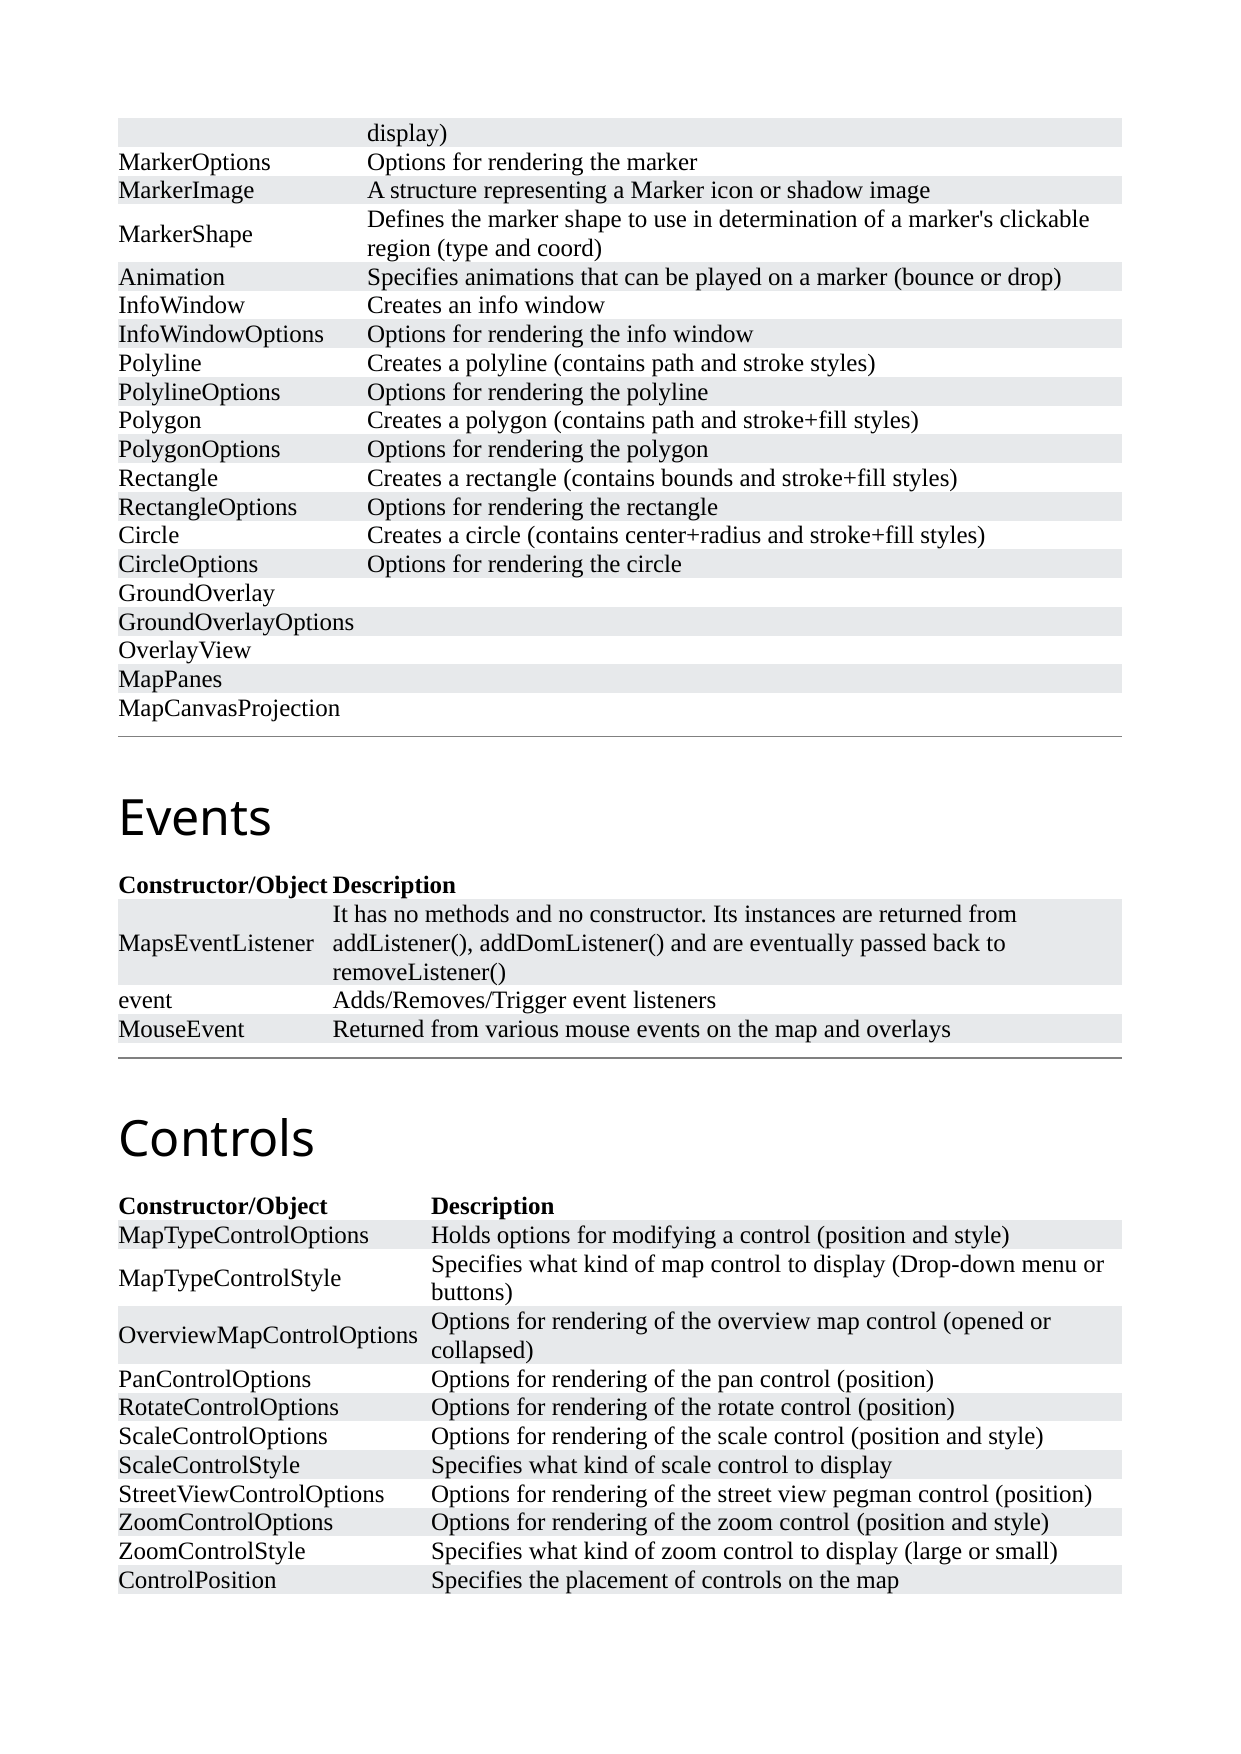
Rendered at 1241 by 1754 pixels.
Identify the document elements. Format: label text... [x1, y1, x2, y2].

table_cell MapPanes [118, 664, 367, 693]
table_header Constructor/Object [118, 1191, 431, 1220]
table_cell Options for rendering the circle [367, 549, 1122, 578]
table_cell MapsEventListener [118, 899, 332, 985]
table_cell Creates a circle (contains center+radius and stroke+fill styles) [367, 521, 1122, 549]
table_cell Defines the marker shape to use in determination of a marker's clickable region (type and coord) [367, 204, 1122, 262]
table_cell display) [367, 118, 1122, 147]
table_cell MapTypeControlStyle [118, 1249, 431, 1306]
table_cell Options for rendering of the scale control (position and style) [431, 1421, 1122, 1450]
table_cell Options for rendering of the rotate control (position) [431, 1393, 1122, 1421]
table_cell Returned from various mouse events on the map and overlays [333, 1014, 1122, 1043]
table_cell MarkerOptions [118, 147, 367, 176]
table_cell PolygonOptions [118, 434, 367, 463]
table_cell It has no methods and no constructor. Its instances are returned from addListener(), addDomListener() and are eventually passed back to removeListener() [333, 899, 1122, 985]
table_cell ScaleControlOptions [118, 1421, 431, 1450]
table_cell MouseEvent [118, 1014, 332, 1043]
table_cell [367, 578, 1122, 607]
table_cell A structure representing a Marker icon or shadow image [367, 176, 1122, 204]
table_cell Creates a polyline (contains path and stroke styles) [367, 348, 1122, 377]
table_cell GroundOverlay [118, 578, 367, 607]
table_cell InfoWindow [118, 291, 367, 319]
table_cell [367, 636, 1122, 664]
table_cell Options for rendering the polyline [367, 377, 1122, 406]
table_cell Polyline [118, 348, 367, 377]
table_cell Options for rendering of the pan control (position) [431, 1364, 1122, 1392]
table_cell MarkerImage [118, 176, 367, 204]
table_cell CircleOptions [118, 549, 367, 578]
table_cell Specifies animations that can be played on a marker (bounce or drop) [367, 262, 1122, 291]
table_cell [367, 664, 1122, 693]
table_cell Adds/Removes/Trigger event listeners [333, 985, 1122, 1014]
table_header Description [333, 870, 1122, 899]
subtitle Controls [118, 1103, 1122, 1171]
table_cell Options for rendering the rectangle [367, 492, 1122, 521]
table_cell PolylineOptions [118, 377, 367, 406]
table_cell [367, 607, 1122, 636]
table_header Description [431, 1191, 1122, 1220]
table_cell Polygon [118, 406, 367, 434]
table_cell Creates an info window [367, 291, 1122, 319]
table_cell Animation [118, 262, 367, 291]
table_cell Circle [118, 521, 367, 549]
table_cell event [118, 985, 332, 1014]
table_cell Options for rendering of the overview map control (opened or collapsed) [431, 1306, 1122, 1364]
table_cell Holds options for modifying a control (position and style) [431, 1220, 1122, 1249]
table_cell Options for rendering of the zoom control (position and style) [431, 1508, 1122, 1536]
table_cell [367, 693, 1122, 722]
table_cell MapCanvasProjection [118, 693, 367, 722]
table_cell Options for rendering of the street view pegman control (position) [431, 1479, 1122, 1507]
table_cell Specifies the placement of controls on the map [431, 1565, 1122, 1594]
table_cell RotateControlOptions [118, 1393, 431, 1421]
table_cell Specifies what kind of map control to display (Drop-down menu or buttons) [431, 1249, 1122, 1306]
table_cell Creates a rectangle (contains bounds and stroke+fill styles) [367, 463, 1122, 492]
subtitle Events [118, 782, 1122, 850]
table_cell Specifies what kind of zoom control to display (large or small) [431, 1536, 1122, 1565]
table_cell OverviewMapControlOptions [118, 1306, 431, 1364]
table_cell PanControlOptions [118, 1364, 431, 1392]
table_cell Rectangle [118, 463, 367, 492]
table_cell Creates a polygon (contains path and stroke+fill styles) [367, 406, 1122, 434]
table_cell OverlayView [118, 636, 367, 664]
table_header Constructor/Object [118, 870, 332, 899]
table_cell InfoWindowOptions [118, 319, 367, 348]
table_cell GroundOverlayOptions [118, 607, 367, 636]
table_cell StreetViewControlOptions [118, 1479, 431, 1507]
table_cell Options for rendering the polygon [367, 434, 1122, 463]
table_cell ScaleControlStyle [118, 1450, 431, 1479]
table_cell ControlPosition [118, 1565, 431, 1594]
table_cell [118, 118, 367, 147]
table_cell Options for rendering the marker [367, 147, 1122, 176]
table_cell MarkerShape [118, 204, 367, 262]
table_cell RectangleOptions [118, 492, 367, 521]
table_cell MapTypeControlOptions [118, 1220, 431, 1249]
table_cell Specifies what kind of scale control to display [431, 1450, 1122, 1479]
table_cell ZoomControlOptions [118, 1508, 431, 1536]
table_cell ZoomControlStyle [118, 1536, 431, 1565]
table_cell Options for rendering the info window [367, 319, 1122, 348]
